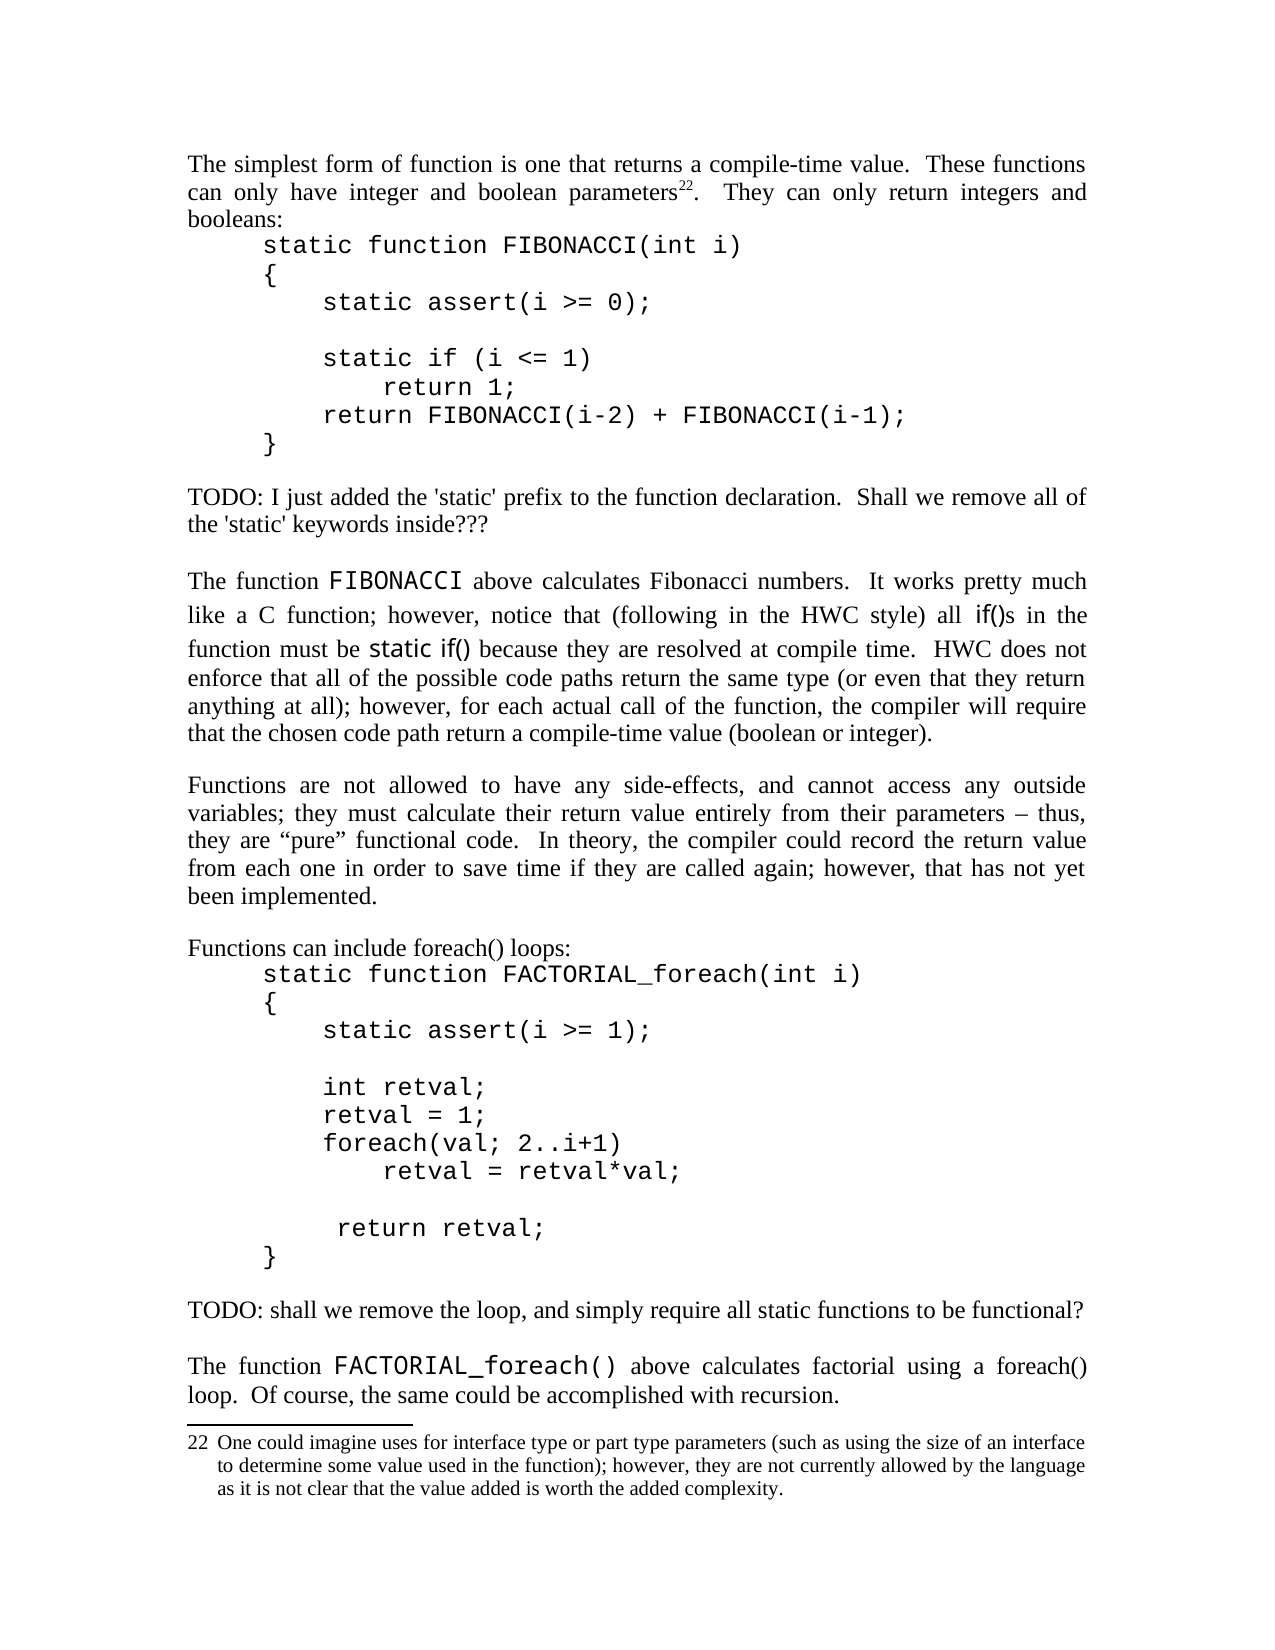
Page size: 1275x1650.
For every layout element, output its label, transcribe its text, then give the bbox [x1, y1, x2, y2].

text return 1; [262, 374, 1012, 402]
text One could imagine uses for interface type or part type parameters (such as using the size of an interface to determine some value used in the function); however, they are not currently allowed by the language as it is not clear that the value added is worth the added complexity. [187, 1431, 1087, 1500]
text { [262, 261, 1012, 289]
text { [262, 990, 1012, 1018]
text The function FACTORIAL_foreach() above calculates factorial using a foreach() loop. Of course, the same could be accomplished with recursion. [187, 1348, 1087, 1409]
text static assert(i >= 1); [262, 1018, 1012, 1046]
text foreach(val; 2..i+1) [262, 1131, 1012, 1159]
text static function FACTORIAL_foreach(int i) [262, 961, 1012, 990]
text } [262, 431, 1012, 459]
text return FIBONACCI(i-2) + FIBONACCI(i-1); [262, 402, 1012, 431]
text The simplest form of function is one that returns a compile-time value. These functions can only have integer and boolean parameters. They can only return integers and booleans: [187, 150, 1087, 233]
text int retval; [262, 1074, 1012, 1103]
text TODO: I just added the 'static' prefix to the function declaration. Shall we remove all of the 'static' keywords inside??? [187, 483, 1087, 538]
text return retval; [262, 1216, 1012, 1244]
text Functions are not allowed to have any side-effects, and cannot access any outside variables; they must calculate their return value entirely from their parameters – thus, they are “pure” functional code. In theory, the compiler could record the return value from each one in order to save time if they are called again; however, that has not yet been implemented. [187, 771, 1087, 910]
text The function FIBONACCI above calculates Fibonacci numbers. It works pretty much like a C function; however, notice that (following in the HWC style) all if()s in the function must be static if() because they are resolved at compile time. HWC does not enforce that all of the possible code paths return the same type (or even that they return anything at all); however, for each actual call of the function, the compiler will require that the chosen code path return a compile-time value (boolean or integer). [187, 562, 1087, 747]
text retval = 1; [262, 1103, 1012, 1131]
text static function FIBONACCI(int i) [262, 233, 1012, 261]
text } [262, 1244, 1012, 1272]
text Functions can include foreach() loops: [187, 934, 1087, 961]
text retval = retval*val; [262, 1159, 1012, 1187]
text TODO: shall we remove the loop, and simply require all static functions to be functional? [187, 1296, 1087, 1324]
text static if (i <= 1) [262, 346, 1012, 374]
text static assert(i >= 0); [262, 289, 1012, 318]
